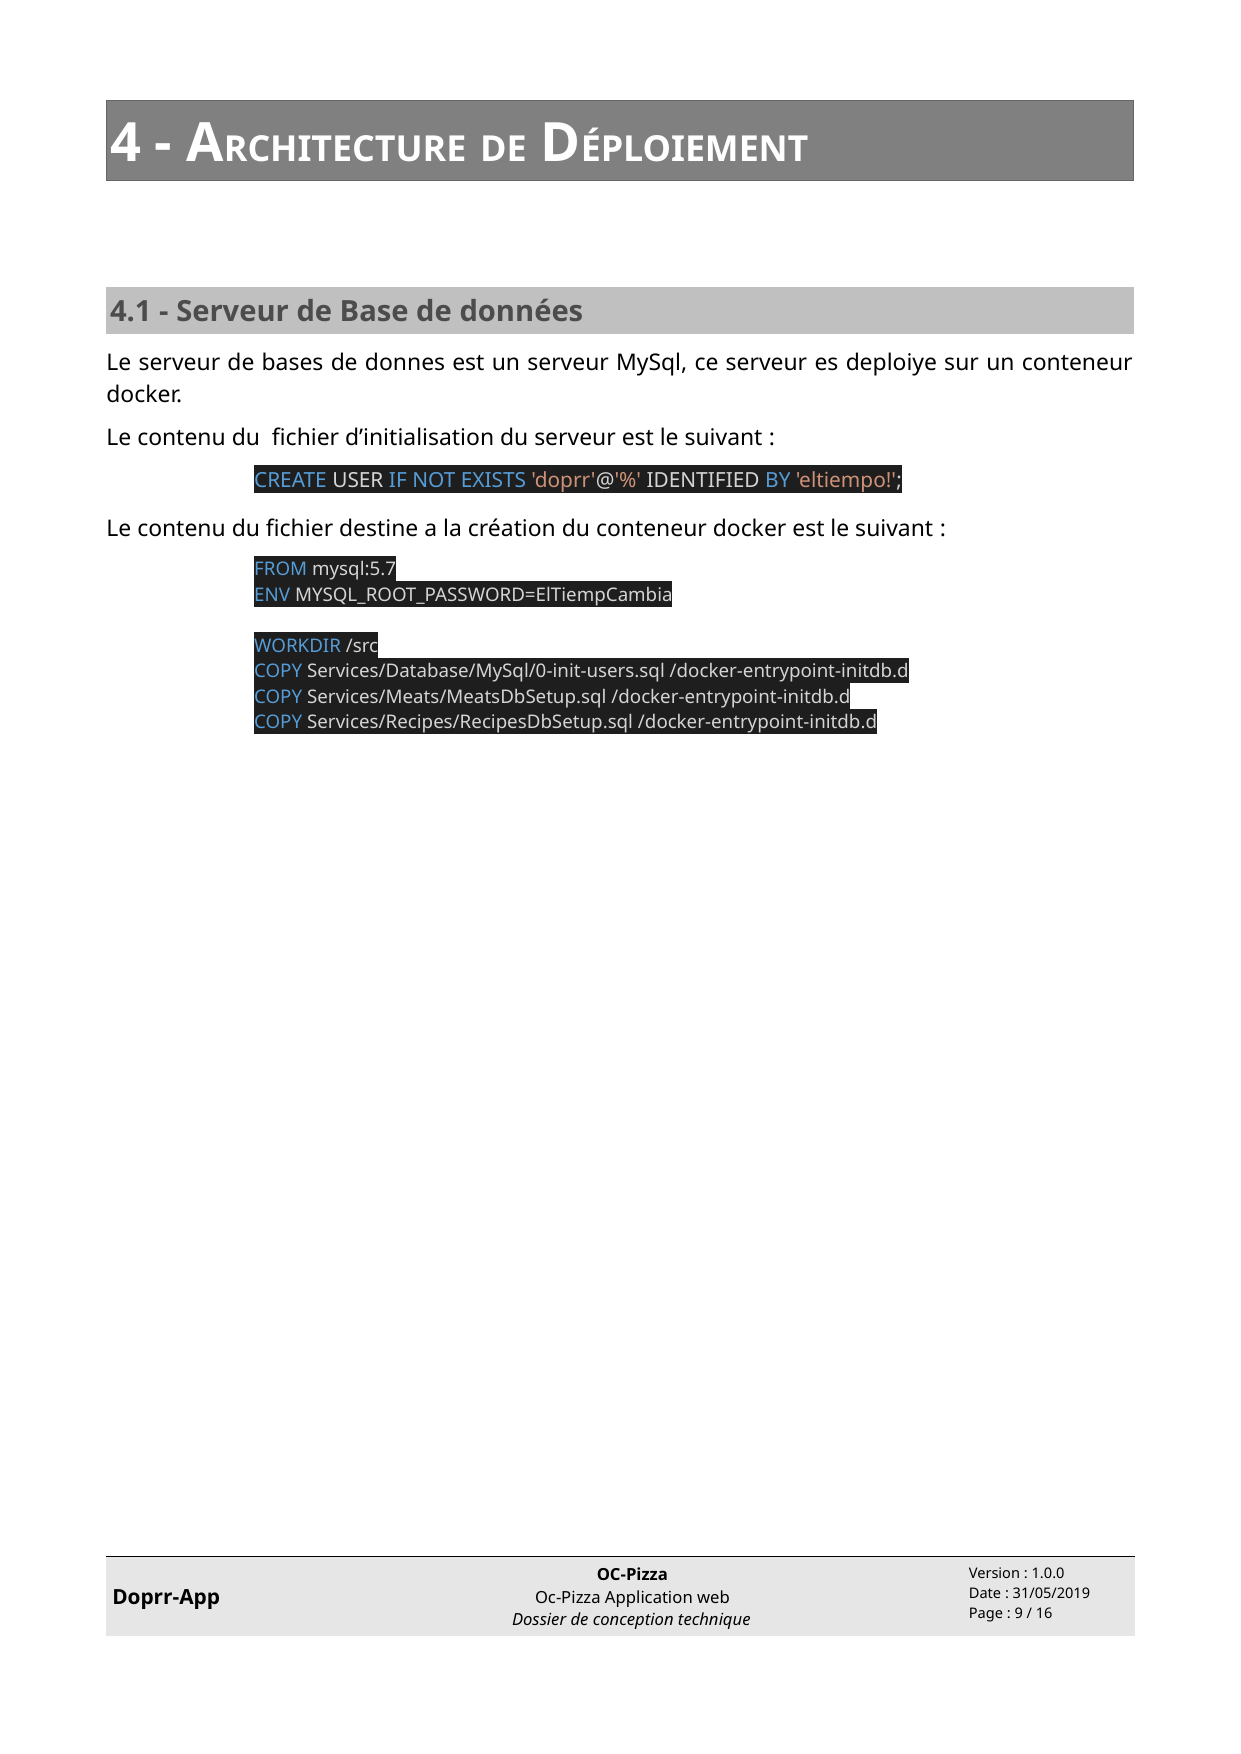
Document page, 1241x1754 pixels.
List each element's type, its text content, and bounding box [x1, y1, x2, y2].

text ENV MYSQL_ROOT_PASSWORD=ElTiempCambia [254, 581, 1134, 607]
text Le serveur de bases de donnes est un serveur MySql, ce serveur es deploiye sur un conteneur docker. [106, 346, 1134, 409]
text CREATE USER IF NOT EXISTS 'doprr'@'%' IDENTIFIED BY 'eltiempo!'; [254, 465, 1134, 493]
text Le contenu du fichier d’initialisation du serveur est le suivant : [106, 421, 1134, 452]
text COPY Services/Recipes/RecipesDbSetup.sql /docker-entrypoint-initdb.d [254, 709, 1134, 734]
text Le contenu du fichier destine a la création du conteneur docker est le suivant : [106, 512, 1134, 543]
text WORKDIR /src [254, 632, 1134, 658]
text COPY Services/Database/MySql/0-init-users.sql /docker-entrypoint-initdb.d [254, 658, 1134, 683]
text FROM mysql:5.7 [254, 556, 1134, 581]
subtitle Serveur de Base de données [107, 288, 1133, 333]
subtitle Architecture de Déploiement [107, 101, 1133, 180]
text COPY Services/Meats/MeatsDbSetup.sql /docker-entrypoint-initdb.d [254, 683, 1134, 709]
